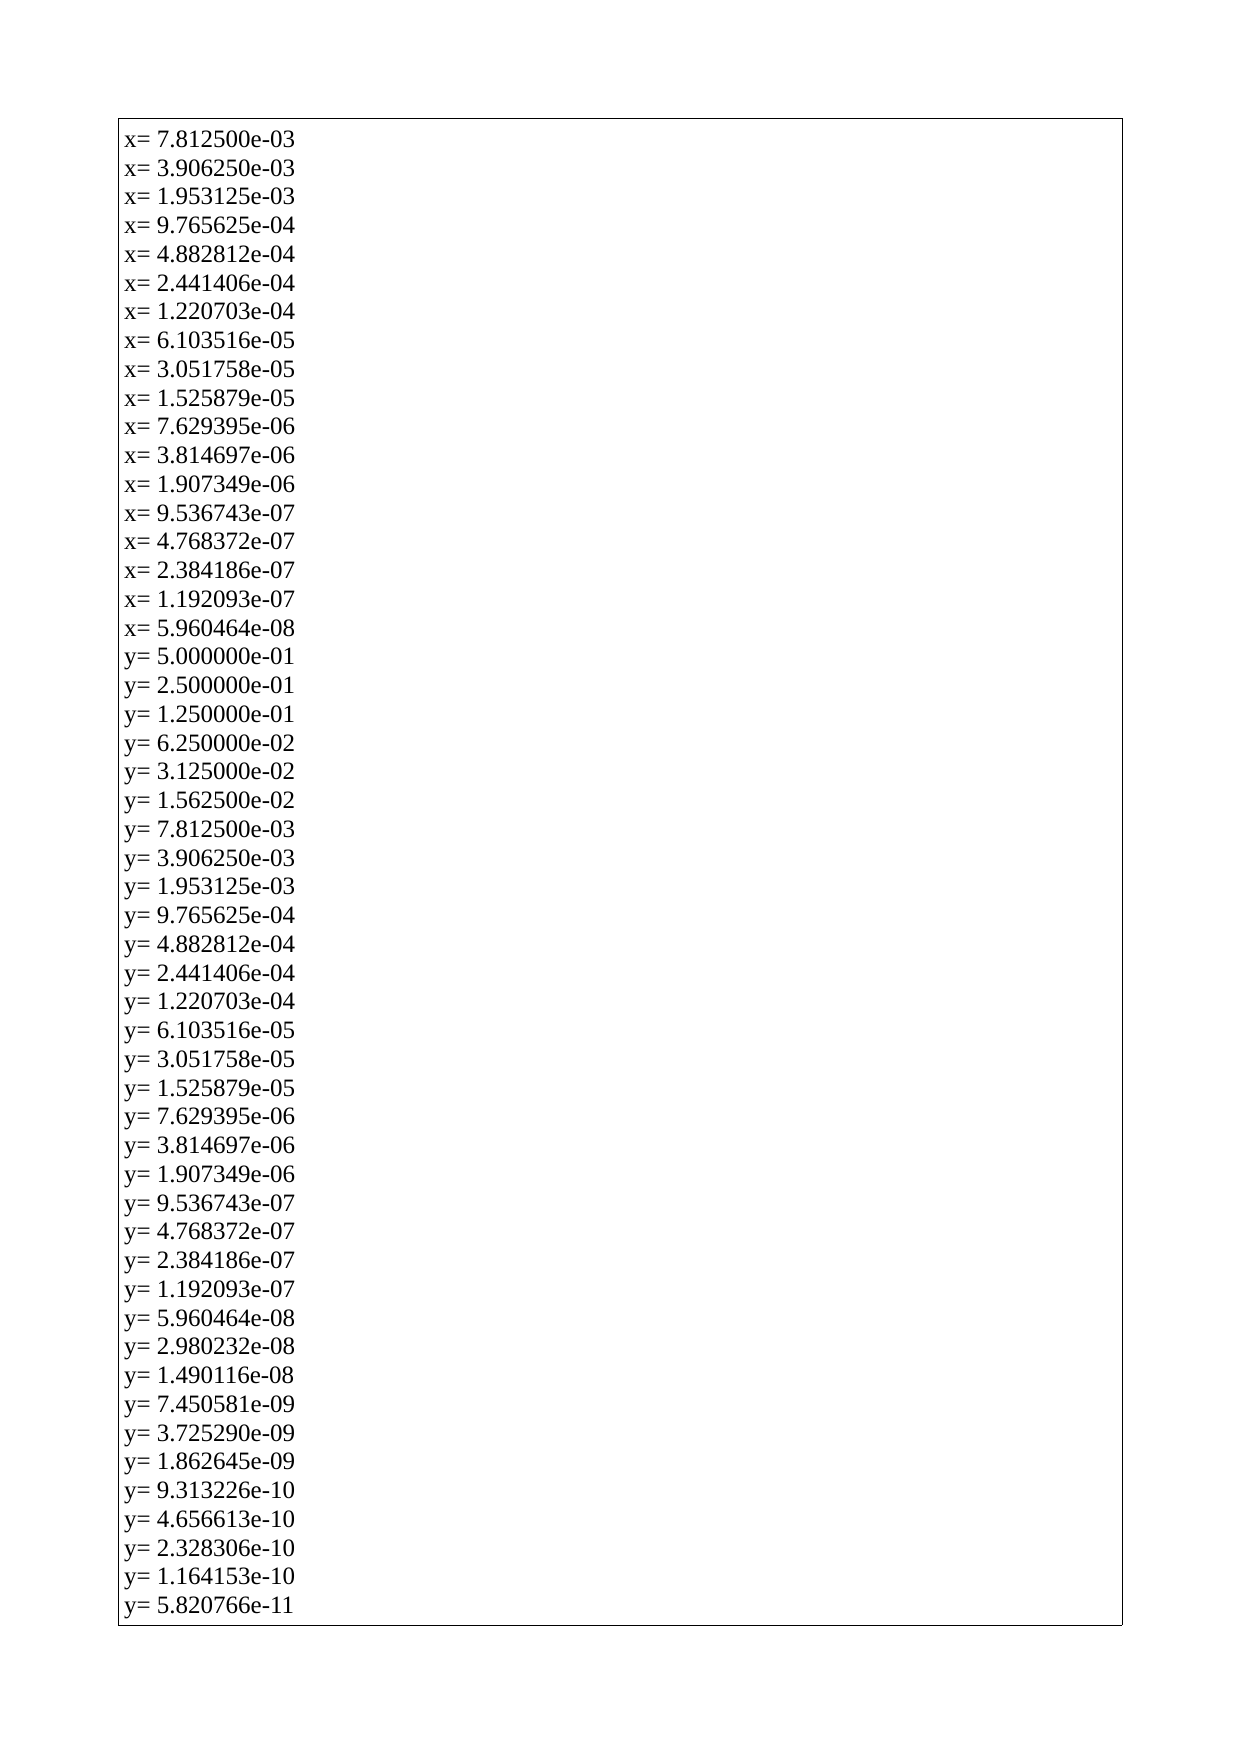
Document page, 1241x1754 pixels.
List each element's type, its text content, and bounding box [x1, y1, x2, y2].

table_header x= 7.812500e-03 x= 3.906250e-03 x= 1.953125e-03 x= 9.765625e-04 x= 4.882812e-04 x= 2.441406e-04 x= 1.220703e-04 x= 6.103516e-05 x= 3.051758e-05 x= 1.525879e-05 x= 7.629395e-06 x= 3.814697e-06 x= 1.907349e-06 x= 9.536743e-07 x= 4.768372e-07 x= 2.384186e-07 x= 1.192093e-07 x= 5.960464e-08 y= 5.000000e-01 y= 2.500000e-01 y= 1.250000e-01 y= 6.250000e-02 y= 3.125000e-02 y= 1.562500e-02 y= 7.812500e-03 y= 3.906250e-03 y= 1.953125e-03 y= 9.765625e-04 y= 4.882812e-04 y= 2.441406e-04 y= 1.220703e-04 y= 6.103516e-05 y= 3.051758e-05 y= 1.525879e-05 y= 7.629395e-06 y= 3.814697e-06 y= 1.907349e-06 y= 9.536743e-07 y= 4.768372e-07 y= 2.384186e-07 y= 1.192093e-07 y= 5.960464e-08 y= 2.980232e-08 y= 1.490116e-08 y= 7.450581e-09 y= 3.725290e-09 y= 1.862645e-09 y= 9.313226e-10 y= 4.656613e-10 y= 2.328306e-10 y= 1.164153e-10 y= 5.820766e-11 [119, 119, 1122, 1625]
